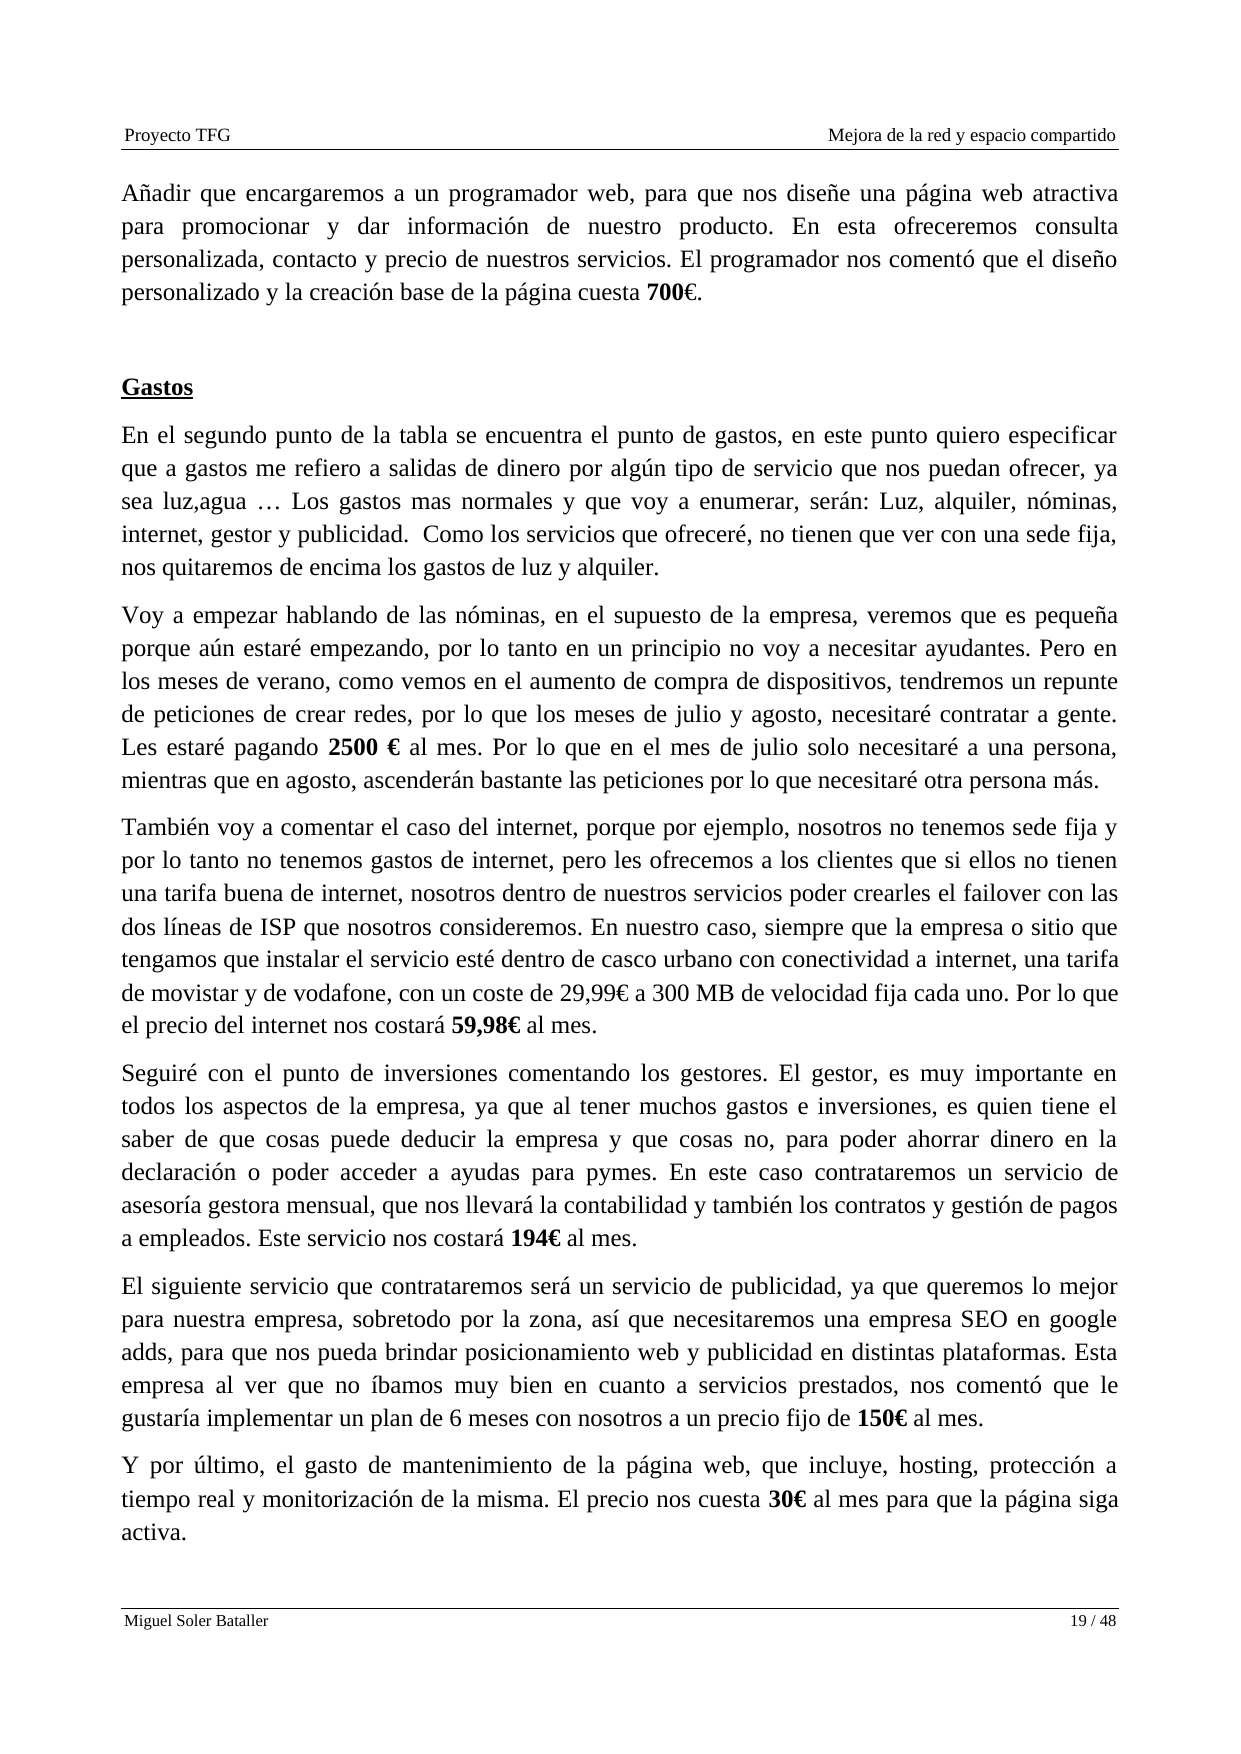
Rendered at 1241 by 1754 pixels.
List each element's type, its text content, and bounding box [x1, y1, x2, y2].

text El siguiente servicio que contrataremos será un servicio de publicidad, ya que queremos lo mejor para nuestra empresa, sobretodo por la zona, así que necesitaremos una empresa SEO en google adds, para que nos pueda brindar posicionamiento web y publicidad en distintas plataformas. Esta empresa al ver que no íbamos muy bien en cuanto a servicios prestados, nos comentó que le gustaría implementar un plan de 6 meses con nosotros a un precio fijo de 150€ al mes. [121, 1271, 1119, 1432]
text También voy a comentar el caso del internet, porque por ejemplo, nosotros no tenemos sede fija y por lo tanto no tenemos gastos de internet, pero les ofrecemos a los clientes que si ellos no tienen una tarifa buena de internet, nosotros dentro de nuestros servicios poder crearles el failover con las dos líneas de ISP que nosotros consideremos. En nuestro caso, siempre que la empresa o sitio que tengamos que instalar el servicio esté dentro de casco urbano con conectividad a internet, una tarifa de movistar y de vodafone, con un coste de 29,99€ a 300 MB de velocidad fija cada uno. Por lo que el precio del internet nos costará 59,98€ al mes. [121, 812, 1119, 1039]
text Y por último, el gasto de mantenimiento de la página web, que incluye, hosting, protección a tiempo real y monitorización de la misma. El precio nos cuesta 30€ al mes para que la página siga activa. [121, 1451, 1119, 1545]
text Voy a empezar hablando de las nóminas, en el supuesto de la empresa, veremos que es pequeña porque aún estaré empezando, por lo tanto en un principio no voy a necesitar ayudantes. Pero en los meses de verano, como vemos en el aumento de compra de dispositivos, tendremos un repunte de peticiones de crear redes, por lo que los meses de julio y agosto, necesitaré contratar a gente. Les estaré pagando 2500 € al mes. Por lo que en el mes de julio solo necesitaré a una persona, mientras que en agosto, ascenderán bastante las peticiones por lo que necesitaré otra persona más. [121, 600, 1119, 794]
text En el segundo punto de la tabla se encuentra el punto de gastos, en este punto quiero especificar que a gastos me refiero a salidas de dinero por algún tipo de servicio que nos puedan ofrecer, ya sea luz,agua … Los gastos mas normales y que voy a enumerar, serán: Luz, alquiler, nóminas, internet, gestor y publicidad. Como los servicios que ofreceré, no tienen que ver con una sede fija, nos quitaremos de encima los gastos de luz y alquiler. [121, 420, 1119, 581]
text Seguiré con el punto de inversiones comentando los gestores. El gestor, es muy importante en todos los aspectos de la empresa, ya que al tener muchos gastos e inversiones, es quien tiene el saber de que cosas puede deducir la empresa y que cosas no, para poder ahorrar dinero en la declaración o poder acceder a ayudas para pymes. En este caso contrataremos un servicio de asesoría gestora mensual, que nos llevará la contabilidad y también los contratos y gestión de pagos a empleados. Este servicio nos costará 194€ al mes. [121, 1058, 1119, 1252]
text Añadir que encargaremos a un programador web, para que nos diseñe una página web atractiva para promocionar y dar información de nuestro producto. En esta ofreceremos consulta personalizada, contacto y precio de nuestros servicios. El programador nos comentó que el diseño personalizado y la creación base de la página cuesta 700€. [121, 178, 1119, 306]
text Gastos [121, 372, 1119, 401]
